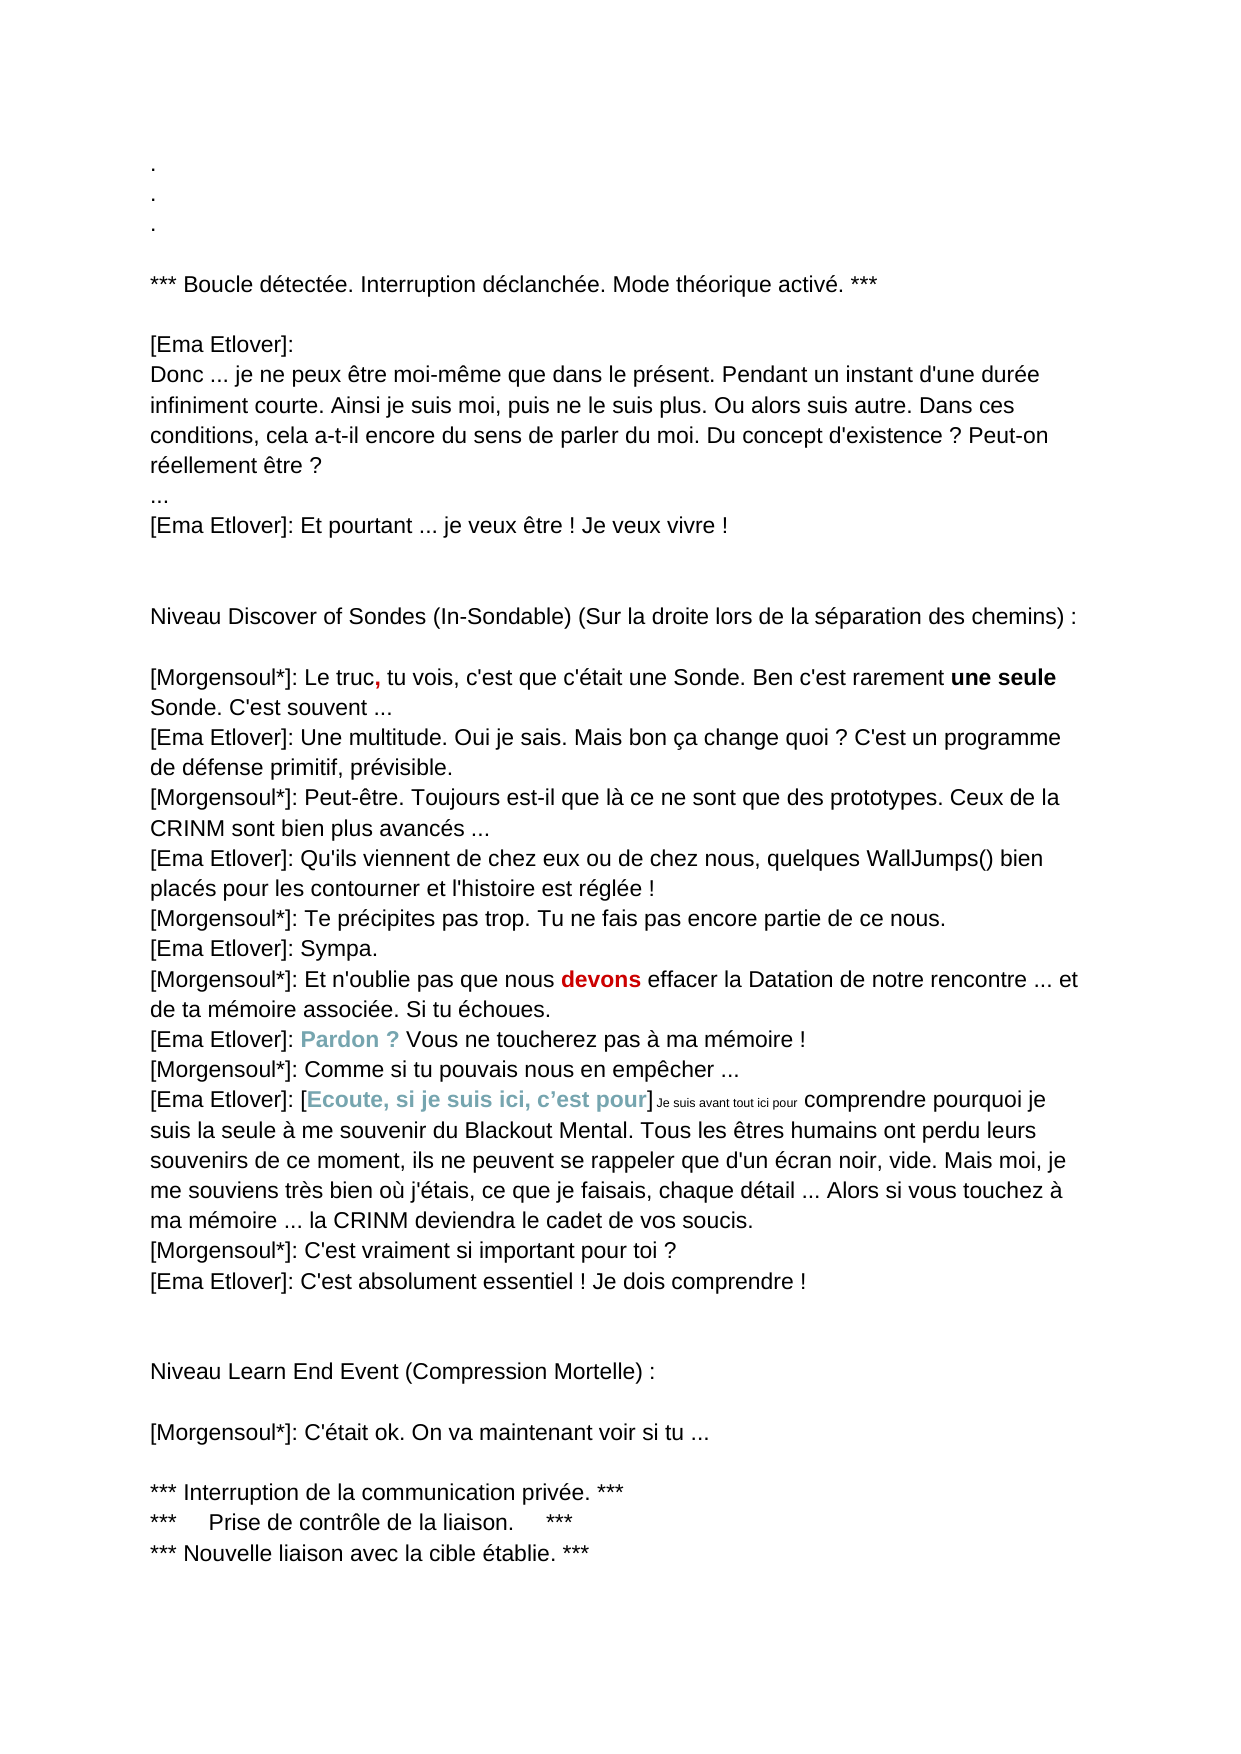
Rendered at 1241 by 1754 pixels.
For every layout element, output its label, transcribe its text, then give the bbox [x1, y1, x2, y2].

text [Morgensoul*]: C'est vraiment si important pour toi ? [150, 1237, 1090, 1264]
text [Ema Etlover]: [Ecoute, si je suis ici, c’est pour] Je suis avant tout ici pour comprendre pourquoi je suis la seule à me souvenir du Blackout Mental. Tous les êtres humains ont perdu leurs souvenirs de ce moment, ils ne peuvent se rappeler que d'un écran noir, vide. Mais moi, je me souviens très bien où j'étais, ce que je faisais, chaque détail ... Alors si vous touchez à ma mémoire ... la CRINM deviendra le cadet de vos soucis. [150, 1086, 1090, 1234]
text [Morgensoul*]: Te précipites pas trop. Tu ne fais pas encore partie de ce nous. [150, 905, 1090, 932]
text [Morgensoul*]: Comme si tu pouvais nous en empêcher ... [150, 1056, 1090, 1083]
text ... [150, 482, 1090, 509]
text [Morgensoul*]: Et n'oublie pas que nous devons effacer la Datation de notre rencontre ... et de ta mémoire associée. Si tu échoues. [150, 966, 1090, 1022]
text Niveau Discover of Sondes (In-Sondable) (Sur la droite lors de la séparation des chemins) : [150, 603, 1090, 629]
text [Ema Etlover]: Une multitude. Oui je sais. Mais bon ça change quoi ? C'est un programme de défense primitif, prévisible. [150, 724, 1090, 781]
text *** Prise de contrôle de la liaison. *** [150, 1509, 1090, 1536]
text [Morgensoul*]: C'était ok. On va maintenant voir si tu ... [150, 1419, 1090, 1445]
text . [150, 210, 1090, 237]
text . [150, 180, 1090, 207]
text [Ema Etlover]: Sympa. [150, 935, 1090, 962]
text *** Boucle détectée. Interruption déclanchée. Mode théorique activé. *** [150, 271, 1090, 297]
text Niveau Learn End Event (Compression Mortelle) : [150, 1358, 1090, 1385]
text [Morgensoul*]: Peut-être. Toujours est-il que là ce ne sont que des prototypes. Ceux de la CRINM sont bien plus avancés ... [150, 784, 1090, 841]
text [Ema Etlover]: Qu'ils viennent de chez eux ou de chez nous, quelques WallJumps() bien placés pour les contourner et l'histoire est réglée ! [150, 845, 1090, 901]
text [Ema Etlover]: Et pourtant ... je veux être ! Je veux vivre ! [150, 512, 1090, 539]
text [Ema Etlover]: Pardon ? Vous ne toucherez pas à ma mémoire ! [150, 1026, 1090, 1052]
text *** Nouvelle liaison avec la cible établie. *** [150, 1539, 1090, 1566]
text Donc ... je ne peux être moi-même que dans le présent. Pendant un instant d'une durée infiniment courte. Ainsi je suis moi, puis ne le suis plus. Ou alors suis autre. Dans ces conditions, cela a-t-il encore du sens de parler du moi. Du concept d'existence ? Peut-on réellement être ? [150, 361, 1090, 478]
text [Ema Etlover]: [150, 331, 1090, 358]
text [Ema Etlover]: C'est absolument essentiel ! Je dois comprendre ! [150, 1268, 1090, 1294]
text . [150, 150, 1090, 176]
text *** Interruption de la communication privée. *** [150, 1479, 1090, 1506]
text [Morgensoul*]: Le truc, tu vois, c'est que c'était une Sonde. Ben c'est rarement une seule Sonde. C'est souvent ... [150, 663, 1090, 720]
